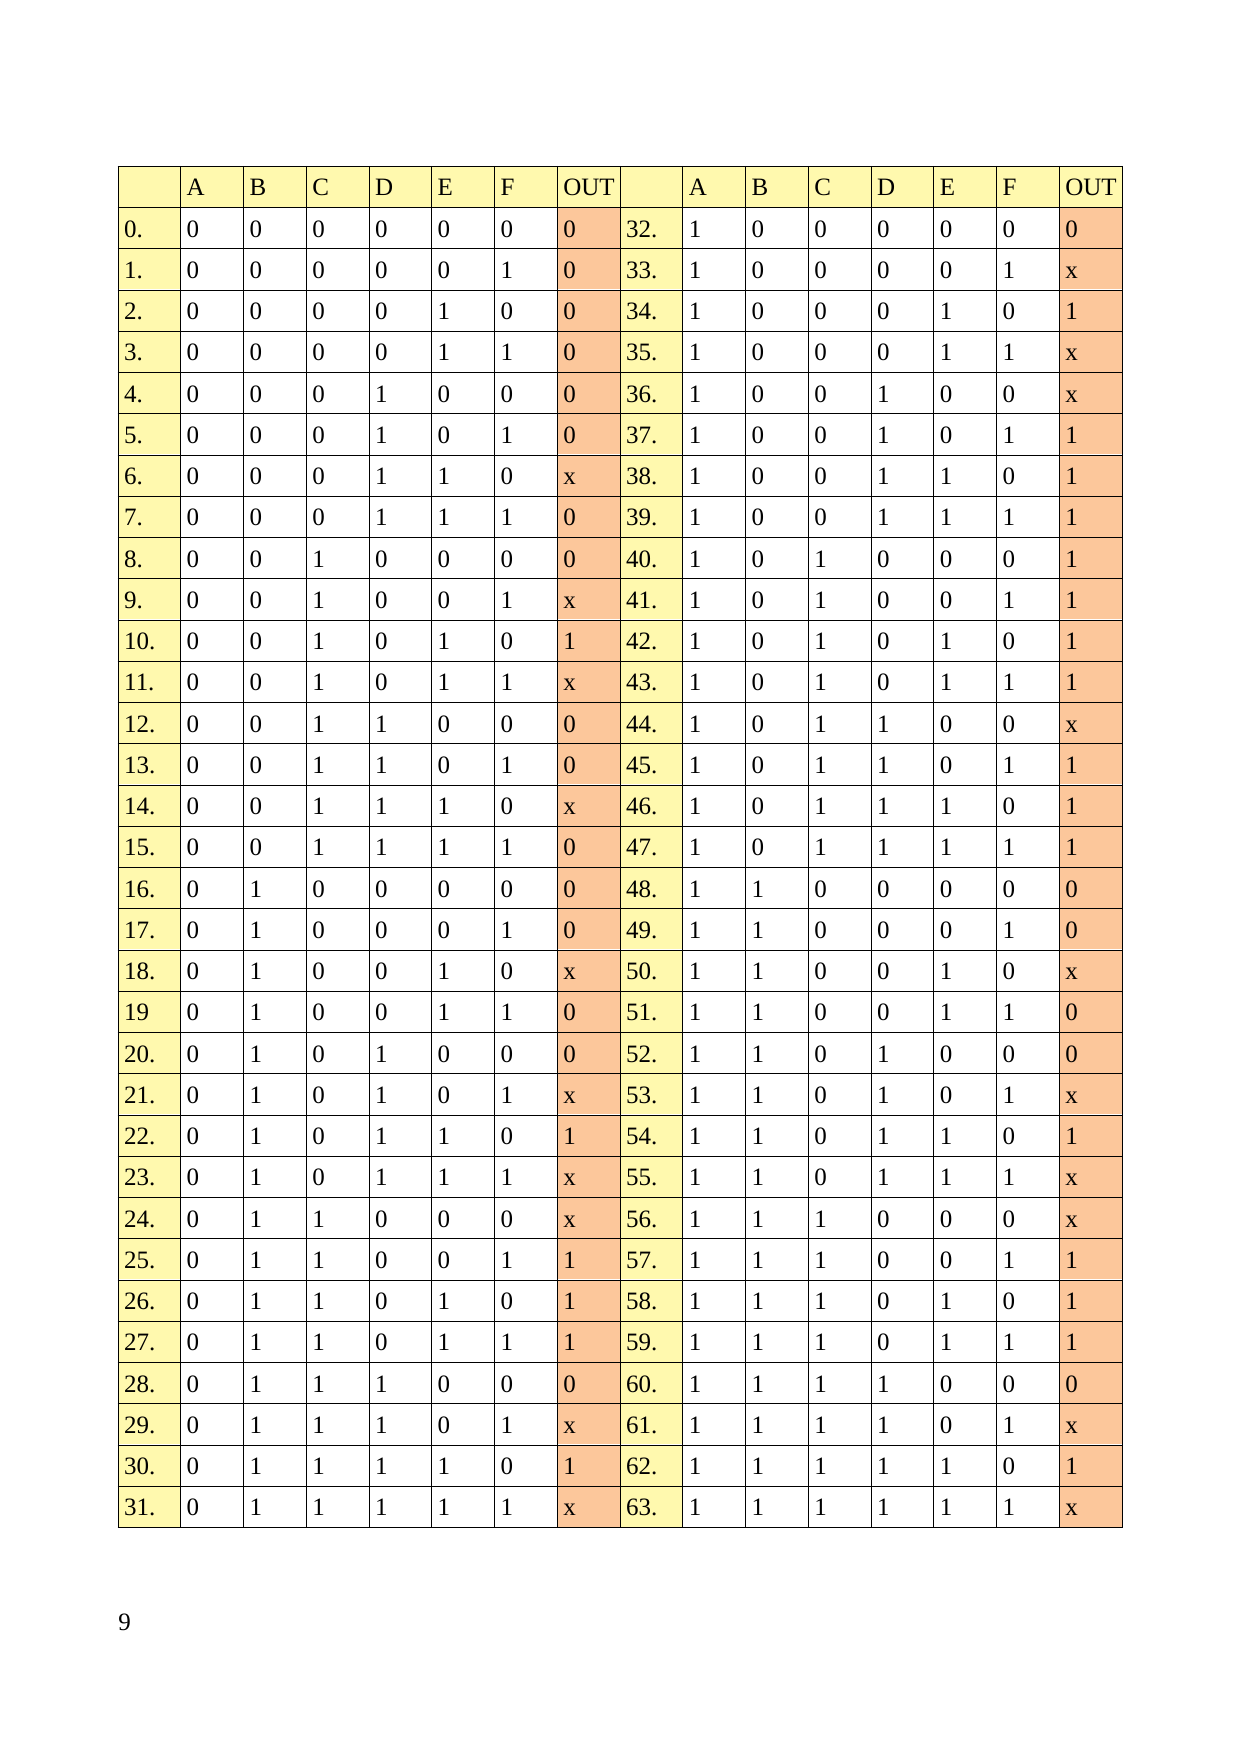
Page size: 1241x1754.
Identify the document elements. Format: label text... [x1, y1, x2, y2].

table_cell 0 [370, 1198, 431, 1238]
table_cell 1 [872, 1487, 933, 1527]
table_cell 1 [683, 1363, 745, 1403]
table_cell 0 [1060, 868, 1122, 908]
table_cell 27. [119, 1322, 180, 1362]
table_cell 0 [495, 373, 557, 413]
table_cell 1 [683, 332, 745, 372]
table_cell x [1060, 951, 1122, 991]
table_cell 0 [746, 456, 808, 496]
table_cell 1 [997, 744, 1059, 784]
table_cell 0 [997, 703, 1059, 743]
table_cell 34. [621, 291, 682, 331]
table_cell 1 [683, 1446, 745, 1486]
table_cell 0 [872, 951, 933, 991]
table_cell 1 [1060, 621, 1122, 661]
table_cell 1 [934, 332, 996, 372]
table_cell 1 [872, 456, 933, 496]
table_cell 1 [809, 621, 871, 661]
table_cell 0 [872, 249, 933, 289]
table_cell 1 [934, 827, 996, 867]
table_cell 1 [872, 1033, 933, 1073]
table_cell 1 [495, 827, 557, 867]
table_cell x [1060, 1404, 1122, 1444]
table_cell 0 [432, 868, 494, 908]
table_cell 1 [244, 1487, 306, 1527]
table_cell 0 [809, 497, 871, 537]
table_cell 1 [370, 1116, 431, 1156]
table_cell 1 [683, 291, 745, 331]
table_cell 1 [872, 786, 933, 826]
table_cell 0 [181, 1281, 243, 1321]
table_cell 1 [746, 868, 808, 908]
table_cell 0 [746, 786, 808, 826]
table_cell 0 [997, 1281, 1059, 1321]
table_cell 1 [495, 1074, 557, 1114]
table_cell 1 [244, 1281, 306, 1321]
table_cell 5. [119, 414, 180, 454]
table_cell 48. [621, 868, 682, 908]
table_cell 0 [872, 992, 933, 1032]
table_cell 1 [809, 1198, 871, 1238]
table_cell 1 [683, 414, 745, 454]
table_cell 1 [307, 1446, 369, 1486]
table_cell 0 [872, 868, 933, 908]
table_cell 0 [558, 827, 620, 867]
table_cell 1 [997, 662, 1059, 702]
table_cell 0 [558, 992, 620, 1032]
table_cell 0 [307, 456, 369, 496]
table_cell 0 [997, 951, 1059, 991]
table_cell 1 [997, 579, 1059, 619]
table_cell 0 [746, 621, 808, 661]
table_cell 0 [872, 621, 933, 661]
table_cell 0 [746, 579, 808, 619]
table_cell 9. [119, 579, 180, 619]
table_cell 0 [244, 291, 306, 331]
table_cell 1 [934, 456, 996, 496]
table_cell 0 [934, 1363, 996, 1403]
table_cell 0 [181, 497, 243, 537]
table_cell 1 [934, 1322, 996, 1362]
table_header A [181, 167, 243, 207]
table_cell 1 [307, 662, 369, 702]
table_cell 1 [746, 1198, 808, 1238]
table_cell 1 [934, 1116, 996, 1156]
table_cell 10. [119, 621, 180, 661]
table_cell 0 [558, 538, 620, 578]
table_cell 1. [119, 249, 180, 289]
table_cell 1 [809, 662, 871, 702]
table_cell 0 [934, 373, 996, 413]
table_cell 0 [432, 1198, 494, 1238]
table_cell 1 [432, 1322, 494, 1362]
table_cell 1 [809, 1281, 871, 1321]
table_cell 0 [746, 249, 808, 289]
table_cell 1 [934, 1157, 996, 1197]
table_cell 1 [495, 249, 557, 289]
table_cell 1 [370, 786, 431, 826]
table_cell 1 [495, 1157, 557, 1197]
table_cell 1 [934, 621, 996, 661]
table_cell 0 [432, 414, 494, 454]
table_cell 1 [495, 744, 557, 784]
table_cell 0 [181, 579, 243, 619]
table_cell 37. [621, 414, 682, 454]
table_cell 4. [119, 373, 180, 413]
table_cell 1 [934, 1487, 996, 1527]
table_cell 0 [432, 538, 494, 578]
table_cell 0 [558, 744, 620, 784]
table_cell 1 [432, 992, 494, 1032]
table_header C [307, 167, 369, 207]
table_cell 0 [558, 332, 620, 372]
table_cell 1 [370, 497, 431, 537]
table_cell 0 [244, 621, 306, 661]
table_cell 1 [683, 1487, 745, 1527]
table_cell 1 [997, 497, 1059, 537]
table_cell 0 [432, 909, 494, 949]
table_cell 0 [432, 373, 494, 413]
table_cell 0 [997, 1363, 1059, 1403]
table_cell 0 [872, 332, 933, 372]
table_cell 1 [683, 951, 745, 991]
table_cell 0 [872, 538, 933, 578]
table_cell 0 [432, 703, 494, 743]
table_header E [432, 167, 494, 207]
table_cell 1 [370, 744, 431, 784]
table_cell 1 [746, 1281, 808, 1321]
table_cell 1 [809, 744, 871, 784]
table_cell 1 [307, 1281, 369, 1321]
table_cell 1 [1060, 1322, 1122, 1362]
table_cell 0 [872, 662, 933, 702]
table_cell 0 [746, 373, 808, 413]
table_cell 55. [621, 1157, 682, 1197]
table_cell 1 [307, 621, 369, 661]
table_cell 0 [558, 497, 620, 537]
table_cell x [1060, 332, 1122, 372]
table_cell 1 [683, 1033, 745, 1073]
table_cell 19 [119, 992, 180, 1032]
table_cell 0 [307, 951, 369, 991]
table_cell 0 [432, 1404, 494, 1444]
table_cell 0 [746, 744, 808, 784]
table_cell 1 [809, 1487, 871, 1527]
table_cell 2. [119, 291, 180, 331]
table_cell 0 [244, 703, 306, 743]
table_cell 1 [432, 951, 494, 991]
table_cell 1 [683, 1281, 745, 1321]
table_cell 1 [558, 1116, 620, 1156]
table_header C [809, 167, 871, 207]
table_cell 1 [683, 909, 745, 949]
table_cell 1 [495, 662, 557, 702]
table_cell 0 [181, 208, 243, 248]
table_cell 0 [181, 1322, 243, 1362]
table_cell 28. [119, 1363, 180, 1403]
table_cell 0 [809, 373, 871, 413]
table_cell 1 [934, 662, 996, 702]
table_cell 1 [683, 744, 745, 784]
table_cell 18. [119, 951, 180, 991]
table_cell x [1060, 1074, 1122, 1114]
table_cell 1 [746, 1404, 808, 1444]
table_cell 0 [181, 909, 243, 949]
table_cell 1 [683, 992, 745, 1032]
table_cell 1 [1060, 1446, 1122, 1486]
table_cell 0 [244, 373, 306, 413]
table_cell 1 [307, 703, 369, 743]
table_cell 1 [872, 827, 933, 867]
table_cell 1 [307, 1322, 369, 1362]
table_cell 12. [119, 703, 180, 743]
table_cell 1 [809, 827, 871, 867]
table_cell 40. [621, 538, 682, 578]
table_cell x [558, 786, 620, 826]
table_cell 1 [370, 1404, 431, 1444]
table_cell x [1060, 1198, 1122, 1238]
table_cell 23. [119, 1157, 180, 1197]
table_cell 32. [621, 208, 682, 248]
table_cell 62. [621, 1446, 682, 1486]
table_cell 63. [621, 1487, 682, 1527]
table_cell 0 [997, 868, 1059, 908]
table_cell 0 [809, 1116, 871, 1156]
table_cell 0 [244, 456, 306, 496]
table_cell 0 [370, 1322, 431, 1362]
table_cell 51. [621, 992, 682, 1032]
table_cell 1 [307, 538, 369, 578]
table_cell 1 [934, 786, 996, 826]
table_cell 1 [432, 786, 494, 826]
table_cell 0 [244, 414, 306, 454]
table_cell 1 [307, 744, 369, 784]
table_cell 0 [181, 373, 243, 413]
table_cell 1 [370, 373, 431, 413]
table_cell 15. [119, 827, 180, 867]
table_cell 1 [746, 1157, 808, 1197]
table_cell 1 [1060, 662, 1122, 702]
table_cell 1 [746, 1116, 808, 1156]
table_cell 1 [746, 1322, 808, 1362]
table_cell 0 [746, 703, 808, 743]
table_cell 1 [683, 827, 745, 867]
table_cell x [558, 1198, 620, 1238]
table_cell 1 [997, 1074, 1059, 1114]
table_cell 0 [934, 1239, 996, 1279]
table_cell 1 [1060, 1116, 1122, 1156]
table_cell 1 [746, 1487, 808, 1527]
table_cell 1 [997, 1239, 1059, 1279]
table_cell 1 [746, 1239, 808, 1279]
table_cell 0 [1060, 992, 1122, 1032]
table_cell 0 [244, 249, 306, 289]
table_header OUT [1060, 167, 1122, 207]
table_cell 0 [997, 373, 1059, 413]
table_cell x [558, 579, 620, 619]
table_cell 0 [495, 1446, 557, 1486]
table_cell 1 [307, 786, 369, 826]
table_cell 0 [307, 249, 369, 289]
table_cell 1 [495, 1239, 557, 1279]
table_cell 0 [1060, 1363, 1122, 1403]
table_cell 1 [244, 1322, 306, 1362]
table_cell 1 [432, 1487, 494, 1527]
table_cell 0 [370, 1239, 431, 1279]
table_cell 0 [432, 1074, 494, 1114]
table_cell 1 [244, 1198, 306, 1238]
table_cell 0 [558, 414, 620, 454]
table_cell 29. [119, 1404, 180, 1444]
table_cell 0 [558, 291, 620, 331]
table_cell 1 [1060, 291, 1122, 331]
table_cell 1 [683, 786, 745, 826]
table_cell 1 [683, 579, 745, 619]
table_cell 1 [809, 1239, 871, 1279]
table_cell 1 [683, 1404, 745, 1444]
table_cell 1 [370, 456, 431, 496]
table_cell 1 [558, 1281, 620, 1321]
table_cell 0 [809, 208, 871, 248]
table_cell 0 [934, 579, 996, 619]
table_cell x [558, 662, 620, 702]
table_cell 54. [621, 1116, 682, 1156]
table_cell 0 [558, 249, 620, 289]
table_cell 1 [244, 951, 306, 991]
table_cell 1 [997, 1404, 1059, 1444]
table_cell 0 [307, 1074, 369, 1114]
table_cell 0 [809, 249, 871, 289]
table_cell 1 [809, 1446, 871, 1486]
table_cell 0 [934, 1198, 996, 1238]
table_cell 3. [119, 332, 180, 372]
table_cell 0 [997, 1033, 1059, 1073]
table_cell 1 [370, 1363, 431, 1403]
table_cell 0 [370, 1281, 431, 1321]
table_cell 1 [746, 951, 808, 991]
table_cell 17. [119, 909, 180, 949]
table_cell 0 [181, 1363, 243, 1403]
table_header D [872, 167, 933, 207]
table_cell 1 [683, 497, 745, 537]
table_cell 0 [934, 538, 996, 578]
table_cell 0 [809, 1033, 871, 1073]
table_cell 0 [934, 703, 996, 743]
table_cell 30. [119, 1446, 180, 1486]
table_cell 0 [432, 1033, 494, 1073]
table_cell 0 [370, 579, 431, 619]
table_cell 53. [621, 1074, 682, 1114]
table_cell 1 [370, 1033, 431, 1073]
table_cell 0 [495, 786, 557, 826]
table_cell 1 [370, 414, 431, 454]
table_cell 1 [495, 497, 557, 537]
table_cell 21. [119, 1074, 180, 1114]
table_cell 1 [683, 621, 745, 661]
table_cell 1 [934, 291, 996, 331]
table_cell 0 [872, 1198, 933, 1238]
table_cell 0 [181, 456, 243, 496]
table_cell 0 [181, 951, 243, 991]
table_cell 0 [181, 1404, 243, 1444]
table_cell 0 [307, 497, 369, 537]
table_cell 1 [872, 1157, 933, 1197]
table_cell 52. [621, 1033, 682, 1073]
table_cell 0 [307, 373, 369, 413]
table_cell 11. [119, 662, 180, 702]
table_cell 0 [370, 992, 431, 1032]
table_cell 1 [997, 1157, 1059, 1197]
table_cell 0 [432, 744, 494, 784]
table_cell 0 [997, 1116, 1059, 1156]
table_header A [683, 167, 745, 207]
table_cell 0 [809, 1157, 871, 1197]
table_cell 1 [1060, 579, 1122, 619]
table_header F [997, 167, 1059, 207]
table_cell 0 [997, 208, 1059, 248]
table_cell 1 [683, 1157, 745, 1197]
table_header OUT [558, 167, 620, 207]
table_cell 0 [181, 1033, 243, 1073]
table_cell 0 [746, 538, 808, 578]
table_cell 0 [432, 579, 494, 619]
table_cell 50. [621, 951, 682, 991]
table_cell 1 [683, 1116, 745, 1156]
table_cell 33. [621, 249, 682, 289]
table_cell 1 [558, 1446, 620, 1486]
table_cell 1 [370, 703, 431, 743]
table_header B [746, 167, 808, 207]
table_cell 1 [244, 1404, 306, 1444]
table_cell 49. [621, 909, 682, 949]
table_cell 1 [432, 621, 494, 661]
table_cell 0 [934, 744, 996, 784]
table_header F [495, 167, 557, 207]
table_cell 39. [621, 497, 682, 537]
table_cell 1 [997, 1322, 1059, 1362]
table_cell 0 [997, 1198, 1059, 1238]
table_cell 1 [746, 1363, 808, 1403]
table_cell 1 [495, 1322, 557, 1362]
table_cell 1 [746, 1033, 808, 1073]
table_cell 59. [621, 1322, 682, 1362]
table_cell 0 [181, 1074, 243, 1114]
table_cell 0 [307, 1033, 369, 1073]
table_cell 45. [621, 744, 682, 784]
table_cell 0 [1060, 208, 1122, 248]
table_cell 1 [244, 909, 306, 949]
table_cell 1 [244, 1157, 306, 1197]
table_cell 1 [683, 373, 745, 413]
table_cell 0 [495, 1116, 557, 1156]
table_cell 0 [558, 868, 620, 908]
table_cell 1 [746, 909, 808, 949]
table_cell 0 [181, 703, 243, 743]
table_cell 0 [370, 332, 431, 372]
table_cell 22. [119, 1116, 180, 1156]
table_cell 1 [244, 1239, 306, 1279]
table_cell 0 [370, 538, 431, 578]
table_cell 1 [370, 1446, 431, 1486]
table_cell 1 [307, 1198, 369, 1238]
table_cell 0 [370, 249, 431, 289]
table_cell 1 [370, 1074, 431, 1114]
table_cell 0 [307, 1116, 369, 1156]
table_cell 57. [621, 1239, 682, 1279]
table_cell 0 [934, 249, 996, 289]
table_cell x [558, 951, 620, 991]
table_cell 0 [809, 414, 871, 454]
table_cell 0 [495, 208, 557, 248]
table_cell 1 [997, 414, 1059, 454]
table_cell 0 [934, 909, 996, 949]
table_cell 1 [872, 1446, 933, 1486]
table_header D [370, 167, 431, 207]
table_cell x [558, 456, 620, 496]
table_cell 0 [746, 662, 808, 702]
table_cell 0 [495, 1198, 557, 1238]
table_cell 1 [244, 1074, 306, 1114]
table_cell 0 [809, 951, 871, 991]
table_cell 1 [1060, 538, 1122, 578]
table_cell x [1060, 249, 1122, 289]
table_cell 0 [181, 827, 243, 867]
table_cell 1 [683, 1322, 745, 1362]
table_cell 0 [181, 249, 243, 289]
table_cell 1 [370, 1487, 431, 1527]
table_cell 0 [181, 1198, 243, 1238]
table_cell 44. [621, 703, 682, 743]
table_cell 1 [432, 1281, 494, 1321]
table_cell 1 [683, 1198, 745, 1238]
table_cell 26. [119, 1281, 180, 1321]
table_cell 0 [370, 208, 431, 248]
table_cell 16. [119, 868, 180, 908]
table_cell 1 [872, 414, 933, 454]
table_cell 1 [809, 579, 871, 619]
table_cell 0 [746, 497, 808, 537]
table_cell x [558, 1074, 620, 1114]
table_cell 1 [1060, 1281, 1122, 1321]
table_cell 0 [370, 868, 431, 908]
table_cell 1 [683, 538, 745, 578]
table_cell 0 [244, 579, 306, 619]
table_cell x [1060, 703, 1122, 743]
table_cell 1 [746, 1446, 808, 1486]
table_cell 0 [307, 414, 369, 454]
table_cell 38. [621, 456, 682, 496]
table_cell x [1060, 373, 1122, 413]
table_cell 6. [119, 456, 180, 496]
table_cell 0 [1060, 1033, 1122, 1073]
table_cell 43. [621, 662, 682, 702]
table_cell 1 [432, 827, 494, 867]
table_cell 58. [621, 1281, 682, 1321]
table_cell 1 [809, 703, 871, 743]
table_cell 0 [495, 291, 557, 331]
table_cell 0 [307, 909, 369, 949]
table_cell 1 [370, 827, 431, 867]
table_cell 1 [432, 456, 494, 496]
table_cell 1 [872, 1116, 933, 1156]
table_cell 0 [370, 621, 431, 661]
table_cell 0 [495, 1363, 557, 1403]
table_cell 1 [244, 1116, 306, 1156]
table_header [621, 167, 682, 207]
table_cell 1 [307, 579, 369, 619]
table_cell 0 [934, 208, 996, 248]
table_cell 1 [934, 1281, 996, 1321]
table_cell 0 [934, 1033, 996, 1073]
table_cell 0 [809, 992, 871, 1032]
table_cell 7. [119, 497, 180, 537]
table_cell 0 [495, 538, 557, 578]
table_header B [244, 167, 306, 207]
table_cell 1 [432, 332, 494, 372]
table_cell 0 [809, 332, 871, 372]
table_cell 1 [495, 414, 557, 454]
table_cell 0 [872, 909, 933, 949]
table_cell 1 [683, 1074, 745, 1114]
table_cell x [558, 1157, 620, 1197]
table_cell 0 [558, 1363, 620, 1403]
table_cell 0 [809, 909, 871, 949]
table_cell 0 [370, 291, 431, 331]
table_cell 0 [558, 909, 620, 949]
table_cell 31. [119, 1487, 180, 1527]
table_cell 0 [495, 868, 557, 908]
table_cell 1 [997, 827, 1059, 867]
table_cell 1 [370, 1157, 431, 1197]
table_cell 1 [495, 909, 557, 949]
table_cell 1 [307, 1487, 369, 1527]
table_cell 1 [495, 332, 557, 372]
table_cell 0 [746, 414, 808, 454]
table_cell 1 [558, 621, 620, 661]
table_cell 0 [181, 1446, 243, 1486]
table_cell 1 [683, 703, 745, 743]
table_cell 0 [809, 291, 871, 331]
table_cell 0 [244, 827, 306, 867]
table_cell 1 [997, 1487, 1059, 1527]
table_cell 1 [683, 456, 745, 496]
table_cell 47. [621, 827, 682, 867]
table_cell 0 [809, 868, 871, 908]
table_cell 0 [746, 291, 808, 331]
table_cell 1 [872, 1363, 933, 1403]
table_cell 0 [997, 1446, 1059, 1486]
table_cell 1 [307, 1404, 369, 1444]
table_cell 1 [872, 373, 933, 413]
table_cell 0 [872, 1281, 933, 1321]
table_cell 0 [495, 621, 557, 661]
table_cell 1 [1060, 827, 1122, 867]
table_cell 1 [809, 1404, 871, 1444]
table_cell 0 [244, 208, 306, 248]
table_cell 1 [934, 992, 996, 1032]
table_cell 0 [558, 703, 620, 743]
table_cell 1 [746, 992, 808, 1032]
table_cell x [1060, 1487, 1122, 1527]
table_cell 1 [1060, 456, 1122, 496]
table_cell 0 [181, 992, 243, 1032]
table_cell 0 [997, 456, 1059, 496]
table_cell 0 [495, 1281, 557, 1321]
table_cell 1 [307, 1239, 369, 1279]
table_cell 0 [244, 332, 306, 372]
table_cell 0 [495, 456, 557, 496]
table_cell 1 [872, 703, 933, 743]
table_cell 61. [621, 1404, 682, 1444]
table_cell 0 [244, 538, 306, 578]
table_cell 0 [307, 992, 369, 1032]
table_cell x [558, 1487, 620, 1527]
table_cell 1 [432, 291, 494, 331]
table_cell 1 [997, 992, 1059, 1032]
table_cell 1 [432, 1446, 494, 1486]
table_cell 1 [244, 1033, 306, 1073]
table_header [119, 167, 180, 207]
table_cell 13. [119, 744, 180, 784]
table_cell 1 [872, 497, 933, 537]
table_cell 0 [746, 332, 808, 372]
table_cell 0 [809, 456, 871, 496]
table_cell 35. [621, 332, 682, 372]
table_cell 1 [683, 249, 745, 289]
table_cell 0 [244, 662, 306, 702]
table_cell 0 [432, 1363, 494, 1403]
table_cell 36. [621, 373, 682, 413]
table_cell 1 [872, 744, 933, 784]
table_cell 42. [621, 621, 682, 661]
table_cell 1 [683, 868, 745, 908]
table_cell 1 [809, 1322, 871, 1362]
table_cell 1 [1060, 497, 1122, 537]
table_cell 0 [181, 1157, 243, 1197]
table_cell 1 [495, 1487, 557, 1527]
table_cell 1 [432, 1157, 494, 1197]
table_cell 1 [683, 208, 745, 248]
table_cell 0 [997, 291, 1059, 331]
table_cell 1 [244, 868, 306, 908]
table_cell 0 [181, 1239, 243, 1279]
table_cell 0 [181, 291, 243, 331]
table_cell 1 [872, 1074, 933, 1114]
table_cell 1 [934, 1446, 996, 1486]
table_cell 0 [181, 538, 243, 578]
table_cell 1 [746, 1074, 808, 1114]
table_cell 0 [181, 786, 243, 826]
table_cell 24. [119, 1198, 180, 1238]
table_cell 1 [495, 1404, 557, 1444]
table_cell 0 [872, 579, 933, 619]
table_cell 0 [181, 414, 243, 454]
table_cell 0 [997, 621, 1059, 661]
table_cell 1 [809, 1363, 871, 1403]
table_cell 14. [119, 786, 180, 826]
table_cell x [1060, 1157, 1122, 1197]
table_cell 1 [432, 662, 494, 702]
table_cell 8. [119, 538, 180, 578]
table_cell 0 [1060, 909, 1122, 949]
table_cell 0 [244, 786, 306, 826]
table_cell 0 [181, 621, 243, 661]
table_cell 46. [621, 786, 682, 826]
table_cell 0 [997, 538, 1059, 578]
table_cell 0 [934, 1074, 996, 1114]
table_cell 1 [495, 579, 557, 619]
table_cell 0 [558, 373, 620, 413]
table_cell 25. [119, 1239, 180, 1279]
table_cell 60. [621, 1363, 682, 1403]
table_cell 0 [181, 744, 243, 784]
table_cell 0 [307, 208, 369, 248]
table_cell 0 [495, 1033, 557, 1073]
table_cell 0 [307, 291, 369, 331]
table_cell 0 [307, 332, 369, 372]
table_cell 1 [244, 1446, 306, 1486]
table_cell 0 [370, 951, 431, 991]
table_cell 0. [119, 208, 180, 248]
table_cell 0 [495, 703, 557, 743]
table_cell 0 [746, 827, 808, 867]
table_cell 1 [997, 249, 1059, 289]
table_cell 0 [432, 249, 494, 289]
table_cell 1 [244, 992, 306, 1032]
table_cell 0 [244, 744, 306, 784]
table_cell 1 [683, 662, 745, 702]
table_cell 1 [1060, 414, 1122, 454]
table_cell 1 [495, 992, 557, 1032]
table_cell 1 [244, 1363, 306, 1403]
table_cell 0 [746, 208, 808, 248]
table_cell 0 [558, 208, 620, 248]
table_cell 1 [1060, 1239, 1122, 1279]
table_cell 1 [432, 1116, 494, 1156]
table_cell 0 [872, 1322, 933, 1362]
table_cell 0 [872, 1239, 933, 1279]
table_cell 0 [181, 1116, 243, 1156]
table_cell 1 [934, 497, 996, 537]
table_cell 1 [997, 909, 1059, 949]
table_cell 0 [370, 909, 431, 949]
table_cell 0 [244, 497, 306, 537]
table_cell 1 [558, 1239, 620, 1279]
table_cell 1 [558, 1322, 620, 1362]
table_cell 0 [181, 1487, 243, 1527]
table_cell 0 [370, 662, 431, 702]
table_cell 0 [181, 332, 243, 372]
table_cell 0 [934, 1404, 996, 1444]
table_cell 0 [307, 1157, 369, 1197]
table_cell 1 [997, 332, 1059, 372]
table_cell 0 [872, 208, 933, 248]
table_cell 0 [495, 951, 557, 991]
table_cell 0 [181, 662, 243, 702]
table_cell 0 [181, 868, 243, 908]
table_cell 0 [997, 786, 1059, 826]
table_cell 0 [558, 1033, 620, 1073]
table_cell x [558, 1404, 620, 1444]
table_cell 0 [432, 208, 494, 248]
table_cell 41. [621, 579, 682, 619]
table_cell 1 [809, 538, 871, 578]
table_cell 0 [934, 414, 996, 454]
table_cell 1 [1060, 786, 1122, 826]
table_cell 20. [119, 1033, 180, 1073]
table_cell 0 [432, 1239, 494, 1279]
table_cell 0 [809, 1074, 871, 1114]
table_cell 1 [872, 1404, 933, 1444]
table_cell 0 [934, 868, 996, 908]
table_cell 1 [307, 827, 369, 867]
table_cell 1 [934, 951, 996, 991]
table_cell 1 [307, 1363, 369, 1403]
table_cell 56. [621, 1198, 682, 1238]
table_cell 1 [1060, 744, 1122, 784]
table_cell 0 [872, 291, 933, 331]
table_cell 1 [809, 786, 871, 826]
table_header E [934, 167, 996, 207]
table_cell 1 [432, 497, 494, 537]
table_cell 0 [307, 868, 369, 908]
table_cell 1 [683, 1239, 745, 1279]
